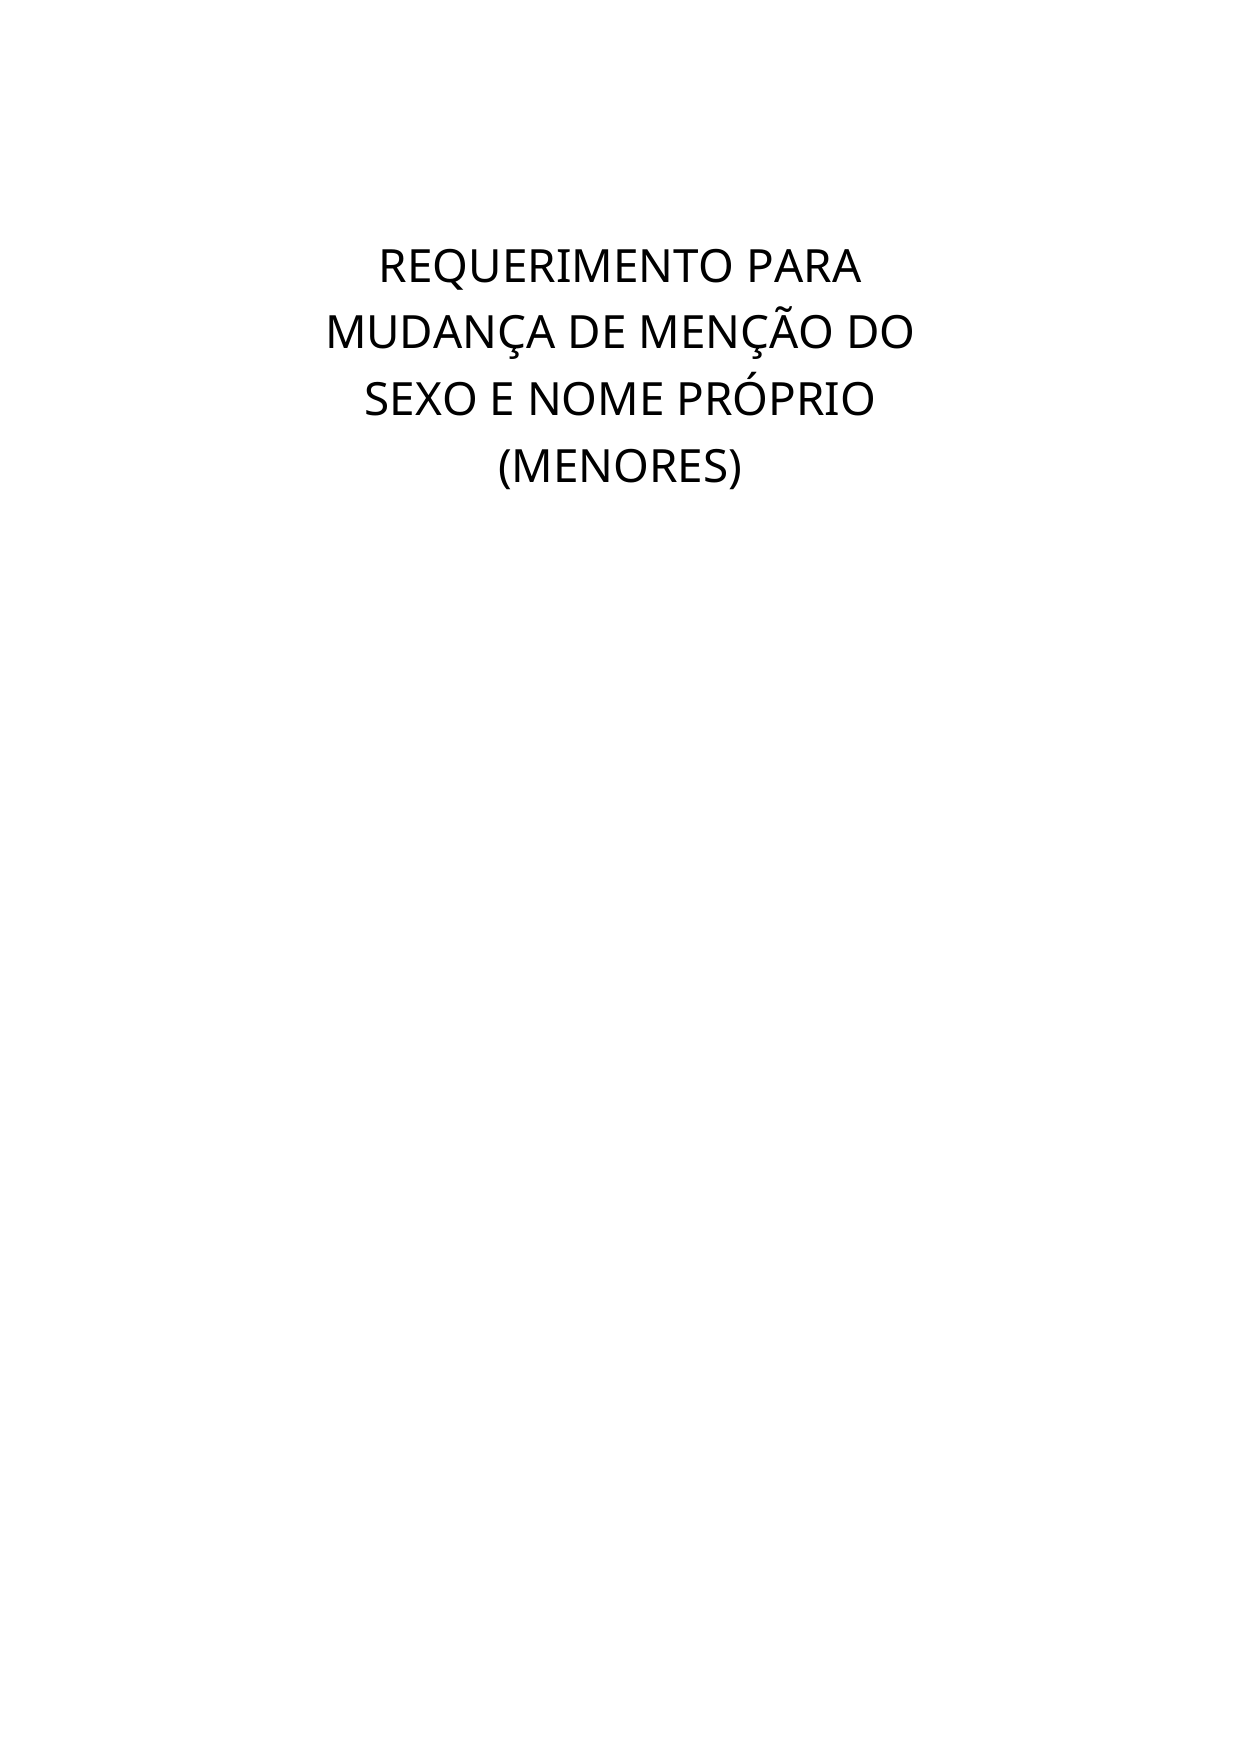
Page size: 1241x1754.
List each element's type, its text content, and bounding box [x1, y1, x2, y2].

text REQUERIMENTO PARA MUDANÇA DE MENÇÃO DO SEXO E NOME PRÓPRIO (MENORES) [300, 233, 940, 496]
